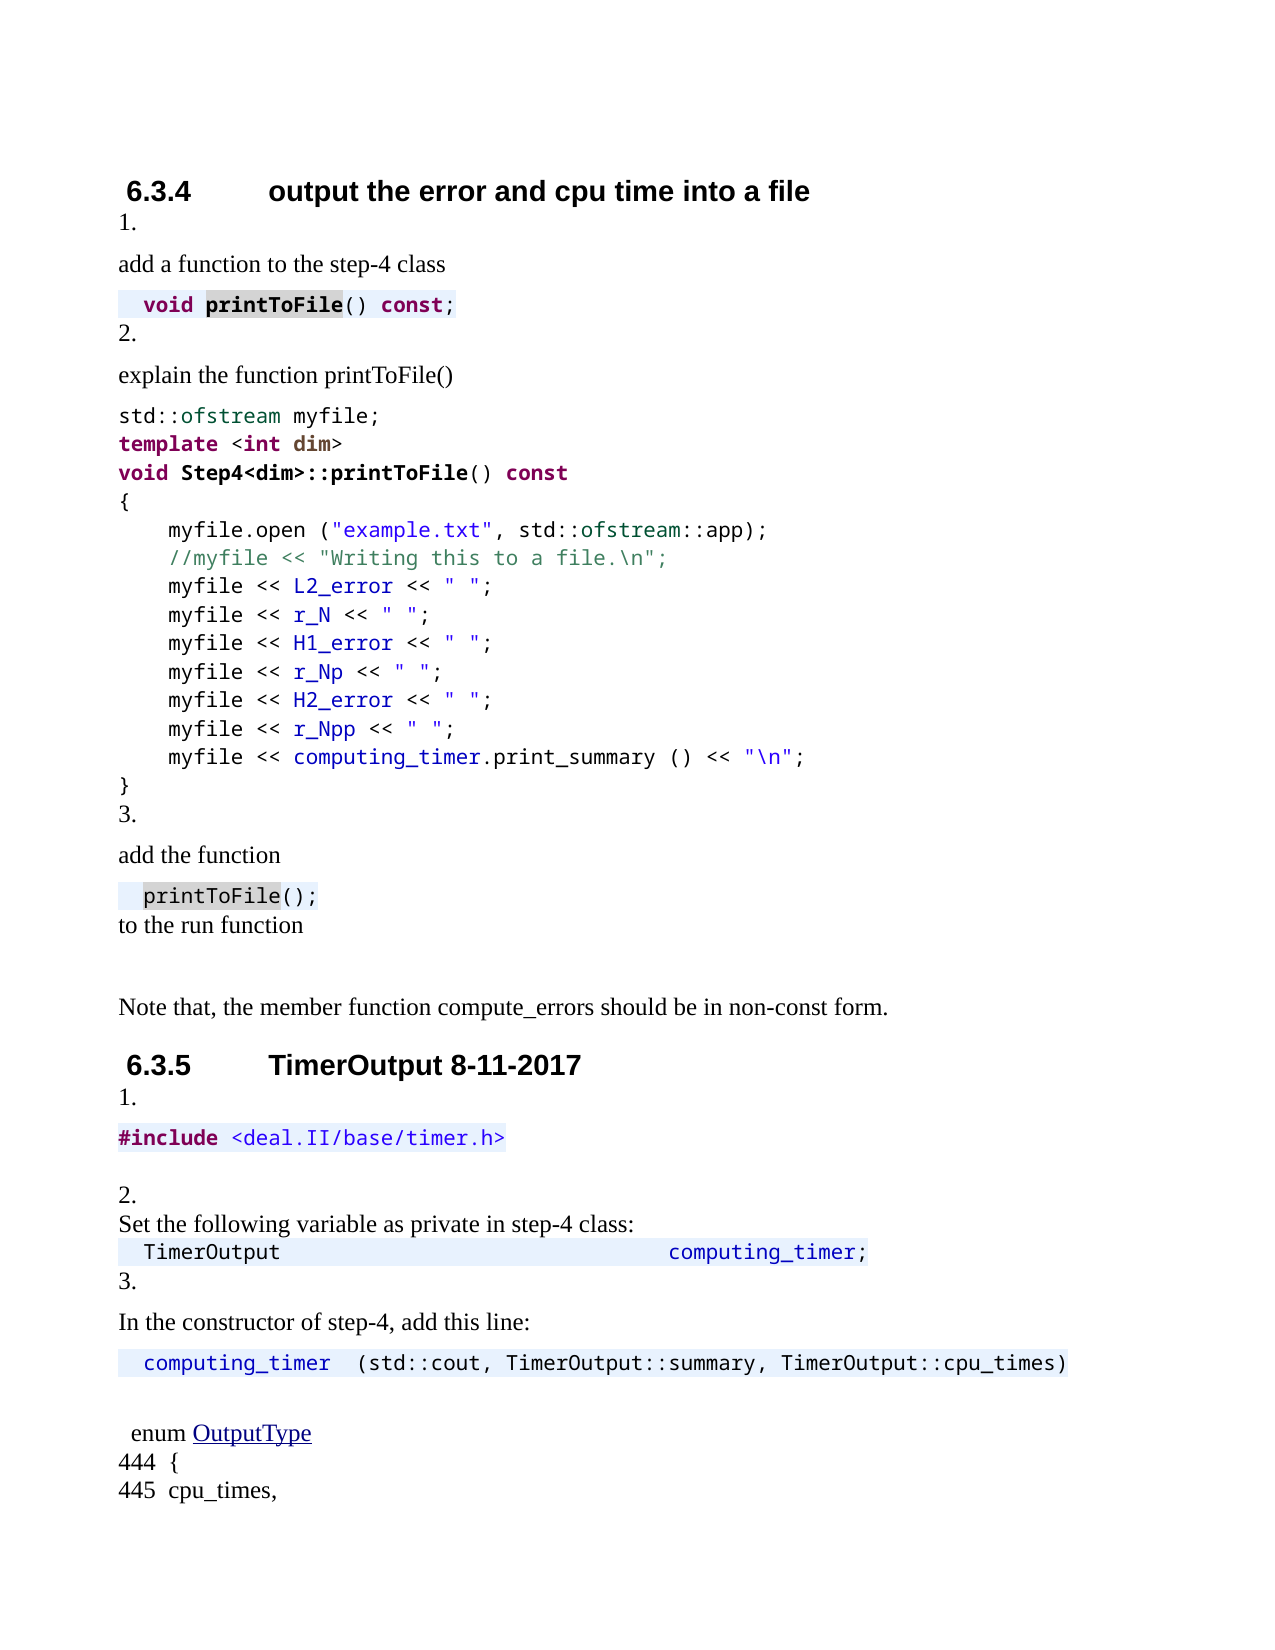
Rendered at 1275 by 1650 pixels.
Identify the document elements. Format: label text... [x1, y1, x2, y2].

text Note that, the member function compute_errors should be in non-const form. [118, 992, 1157, 1021]
text computing_timer (std::cout, TimerOutput::summary, TimerOutput::cpu_times) [118, 1348, 1157, 1377]
text In the constructor of step-4, add this line: [118, 1307, 1157, 1336]
subtitle output the error and cpu time into a file [118, 174, 1157, 207]
text 3. [118, 799, 1157, 828]
text 2. [118, 318, 1157, 347]
text myfile << r_Np << " "; [118, 657, 1157, 685]
text to the run function [118, 910, 1157, 939]
text printToFile(); [118, 882, 1157, 910]
text void printToFile() const; [118, 290, 1157, 318]
text #include <deal.II/base/timer.h> [118, 1123, 1157, 1152]
text TimerOutput computing_timer; [118, 1237, 1157, 1266]
subtitle TimerOutput 8-11-2017 [118, 1048, 1157, 1082]
text //myfile << "Writing this to a file.\n"; [118, 543, 1157, 572]
text enum OutputType [118, 1418, 1157, 1447]
text myfile << H2_error << " "; [118, 685, 1157, 714]
text 3. [118, 1266, 1157, 1295]
text { [118, 486, 1157, 515]
text add the function [118, 840, 1157, 869]
text 444 { [118, 1447, 1157, 1476]
text myfile << L2_error << " "; [118, 572, 1157, 600]
text 1. [118, 207, 1157, 236]
text } [118, 771, 1157, 799]
text Set the following variable as private in step-4 class: [118, 1209, 1157, 1237]
text myfile << H1_error << " "; [118, 628, 1157, 657]
text add a function to the step-4 class [118, 249, 1157, 277]
text 445 cpu_times, [118, 1476, 1157, 1504]
text 2. [118, 1180, 1157, 1209]
text template <int dim> [118, 429, 1157, 458]
text myfile << computing_timer.print_summary () << "\n"; [118, 742, 1157, 771]
text std::ofstream myfile; [118, 401, 1157, 429]
text explain the function printToFile() [118, 360, 1157, 388]
text myfile << r_N << " "; [118, 600, 1157, 628]
text myfile << r_Npp << " "; [118, 714, 1157, 742]
text 1. [118, 1082, 1157, 1111]
text myfile.open ("example.txt", std::ofstream::app); [118, 515, 1157, 543]
text void Step4<dim>::printToFile() const [118, 458, 1157, 486]
